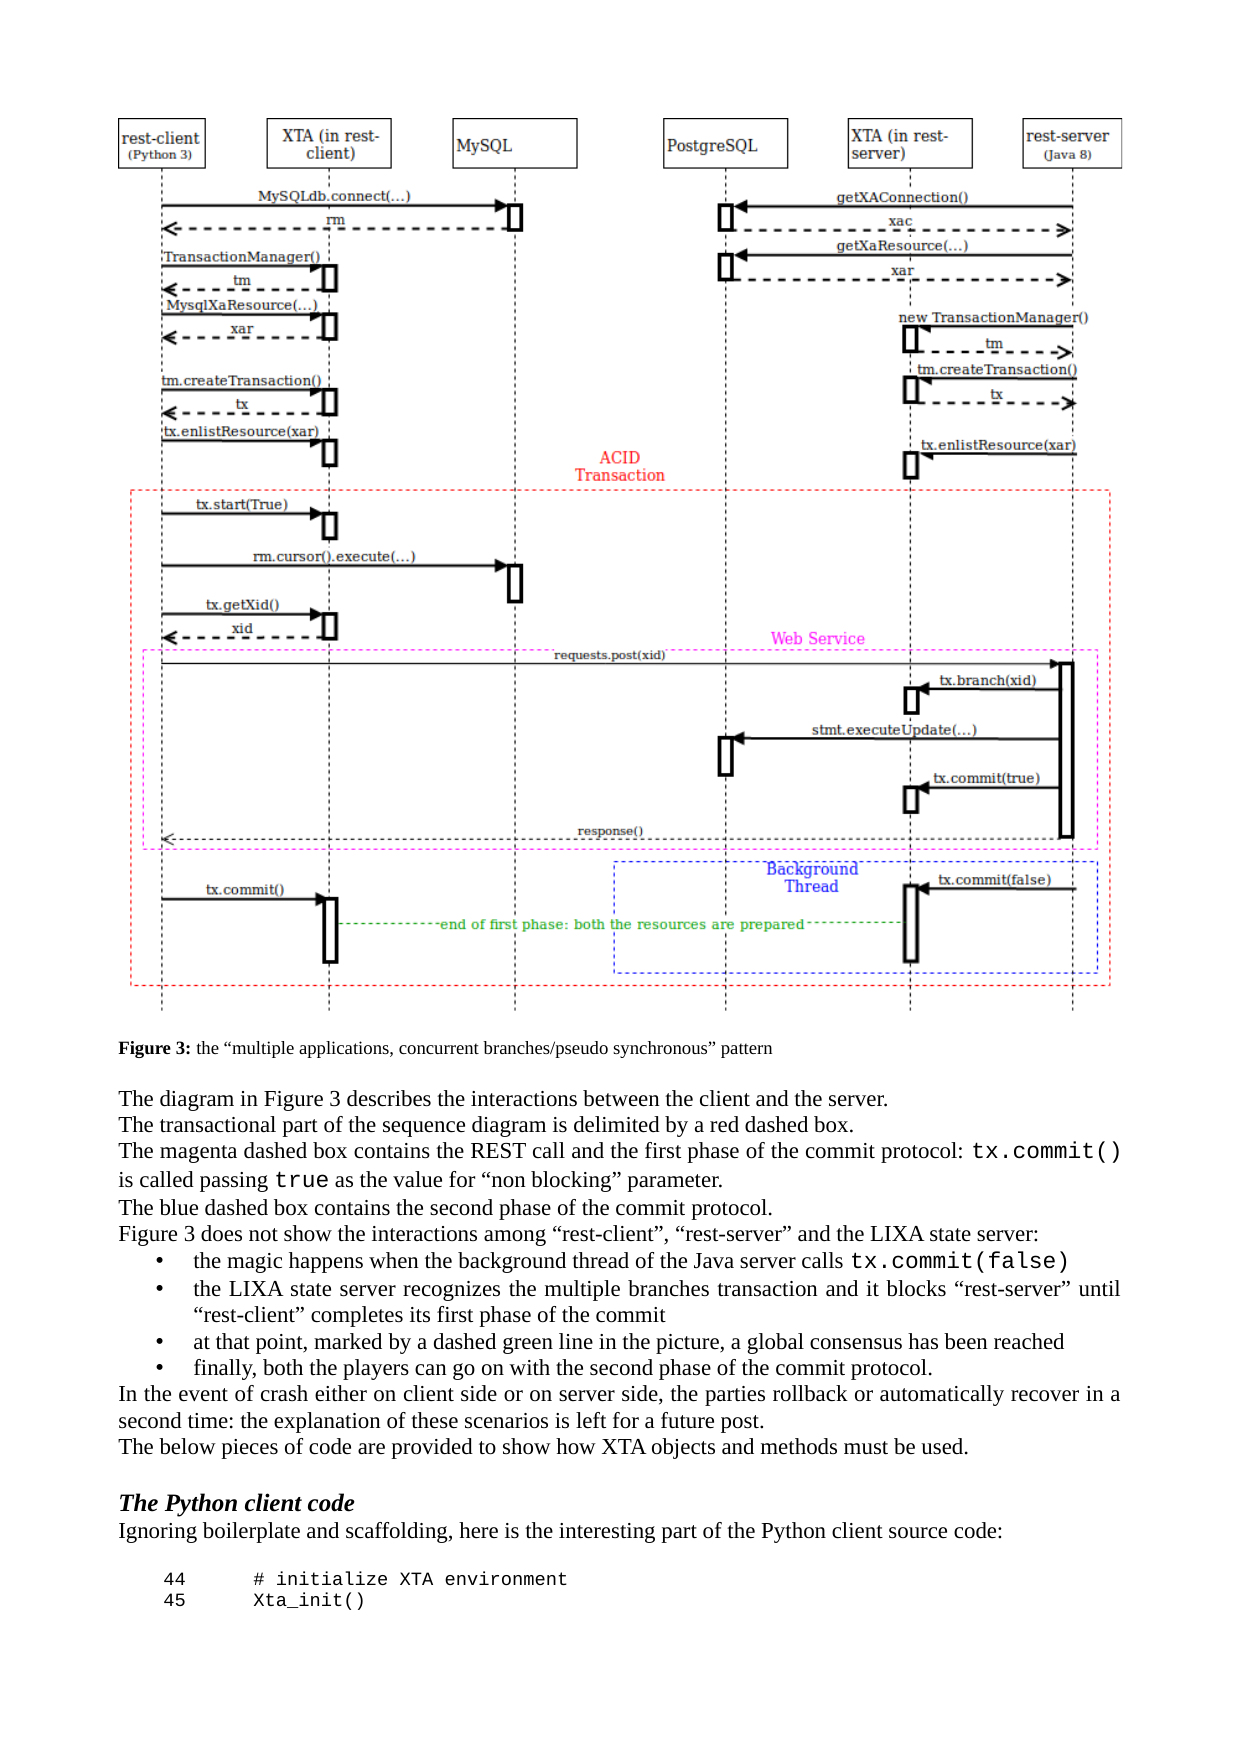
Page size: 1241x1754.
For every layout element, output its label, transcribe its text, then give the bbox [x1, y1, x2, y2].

text The below pieces of code are provided to show how XTA objects and methods must be used. [118, 1433, 1122, 1459]
list at that point, marked by a dashed green line in the picture, a global consensus has been reached [156, 1328, 1122, 1354]
text The blue dashed box contains the second phase of the commit protocol. [118, 1194, 1122, 1220]
list the magic happens when the background thread of the Java server calls tx.commit(false) [156, 1247, 1122, 1275]
text Ignoring boilerplate and scaffolding, here is the interesting part of the Python client source code: [118, 1517, 1122, 1543]
text The magenta dashed box contains the REST call and the first phase of the commit protocol: tx.commit() is called passing true as the value for “non blocking” parameter. [118, 1138, 1122, 1194]
text Figure 3: the “multiple applications, concurrent branches/pseudo synchronous” pattern [118, 1037, 1122, 1058]
list the LIXA state server recognizes the multiple branches transaction and it blocks “rest-server” until “rest-client” completes its first phase of the commit [156, 1275, 1122, 1328]
text Figure 3 does not show the interactions among “rest-client”, “rest-server” and the LIXA state server: [118, 1220, 1122, 1247]
text The transactional part of the sequence diagram is delimited by a red dashed box. [118, 1111, 1122, 1138]
picture [118, 118, 1123, 1011]
text 44 # initialize XTA environment [118, 1570, 1122, 1591]
text In the event of crash either on client side or on server side, the parties rollback or automatically recover in a second time: the explanation of these scenarios is left for a future post. [118, 1380, 1122, 1433]
text The Python client code [118, 1488, 1122, 1517]
text 45 Xta_init() [118, 1591, 1122, 1612]
text The diagram in Figure 3 describes the interactions between the client and the server. [118, 1085, 1122, 1111]
list finally, both the players can go on with the second phase of the commit protocol. [156, 1354, 1122, 1380]
